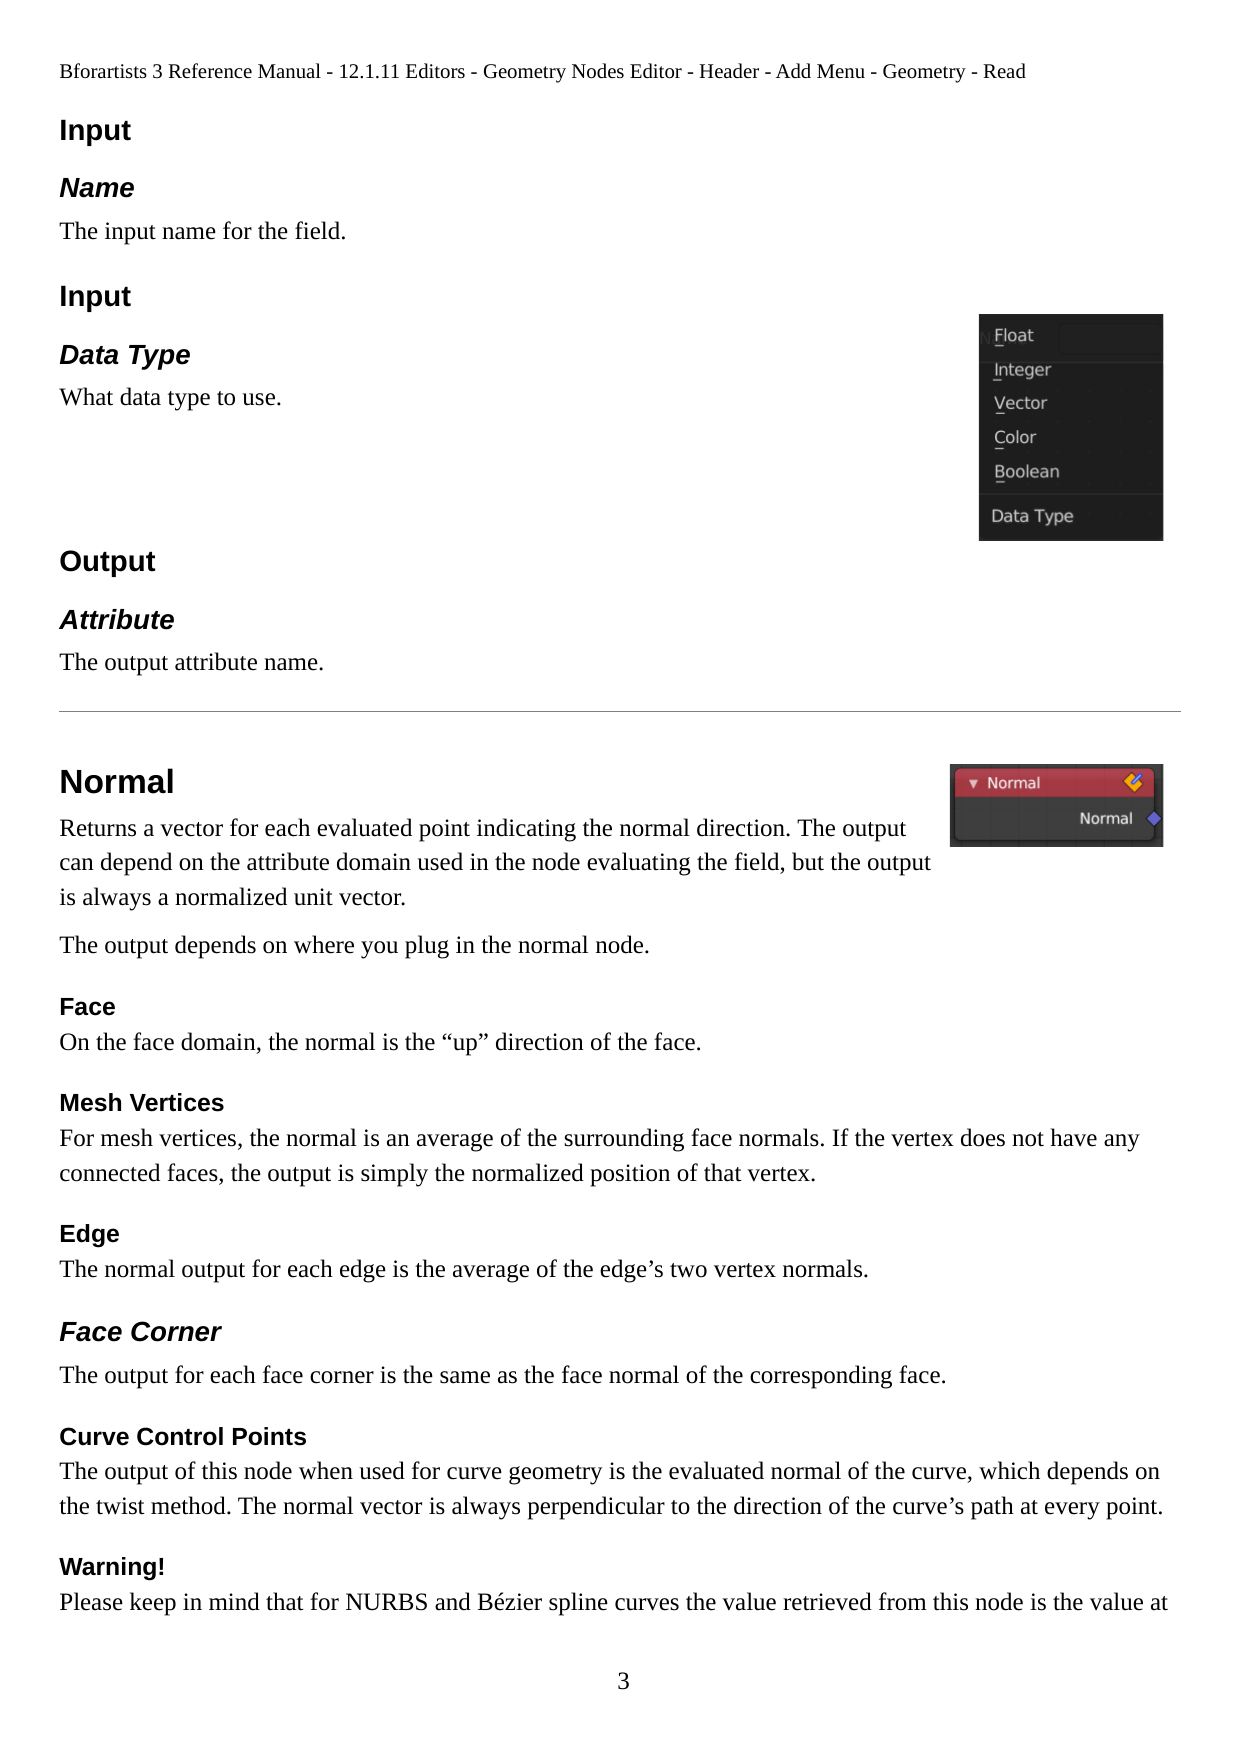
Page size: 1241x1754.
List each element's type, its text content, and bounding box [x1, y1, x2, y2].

subtitle Curve Control Points [59, 1422, 1181, 1450]
text What data type to use. [59, 382, 978, 411]
text The output attribute name. [59, 647, 1181, 676]
text The normal output for each edge is the average of the edge’s two vertex normals. [59, 1254, 1181, 1283]
picture [949, 764, 1164, 847]
subtitle Input [59, 279, 1181, 313]
subtitle [1164, 338, 1181, 370]
subtitle Normal [59, 761, 1181, 800]
text On the face domain, the normal is the “up” direction of the face. [59, 1027, 1181, 1056]
text The input name for the field. [59, 216, 1181, 244]
text For mesh vertices, the normal is an average of the surrounding face normals. If the vertex does not have any connected faces, the output is simply the normalized position of that vertex. [59, 1123, 1181, 1187]
subtitle Edge [59, 1219, 1181, 1248]
subtitle Input [59, 113, 1181, 146]
text The output of this node when used for curve geometry is the evaluated normal of the curve, which depends on the twist method. The normal vector is always perpendicular to the direction of the curve’s path at every point. [59, 1456, 1181, 1520]
subtitle Output [59, 544, 1181, 578]
text The output depends on where you plug in the normal node. [59, 931, 1181, 959]
subtitle Mesh Vertices [59, 1088, 1181, 1117]
text The output for each face corner is the same as the face normal of the corresponding face. [59, 1360, 1181, 1389]
picture [978, 314, 1164, 541]
subtitle Warning! [59, 1552, 1181, 1581]
subtitle Attribute [59, 603, 1181, 635]
text Please keep in mind that for NURBS and Bézier spline curves the value retrieved from this node is the value at [59, 1587, 1181, 1616]
subtitle Data Type [59, 338, 978, 370]
subtitle Name [59, 171, 1181, 203]
text Returns a vector for each evaluated point indicating the normal direction. The output can depend on the attribute domain used in the node evaluating the field, but the output is always a normalized unit vector. [59, 813, 1181, 910]
text [1164, 382, 1181, 411]
subtitle Face [59, 992, 1181, 1021]
subtitle Face Corner [59, 1316, 1181, 1348]
